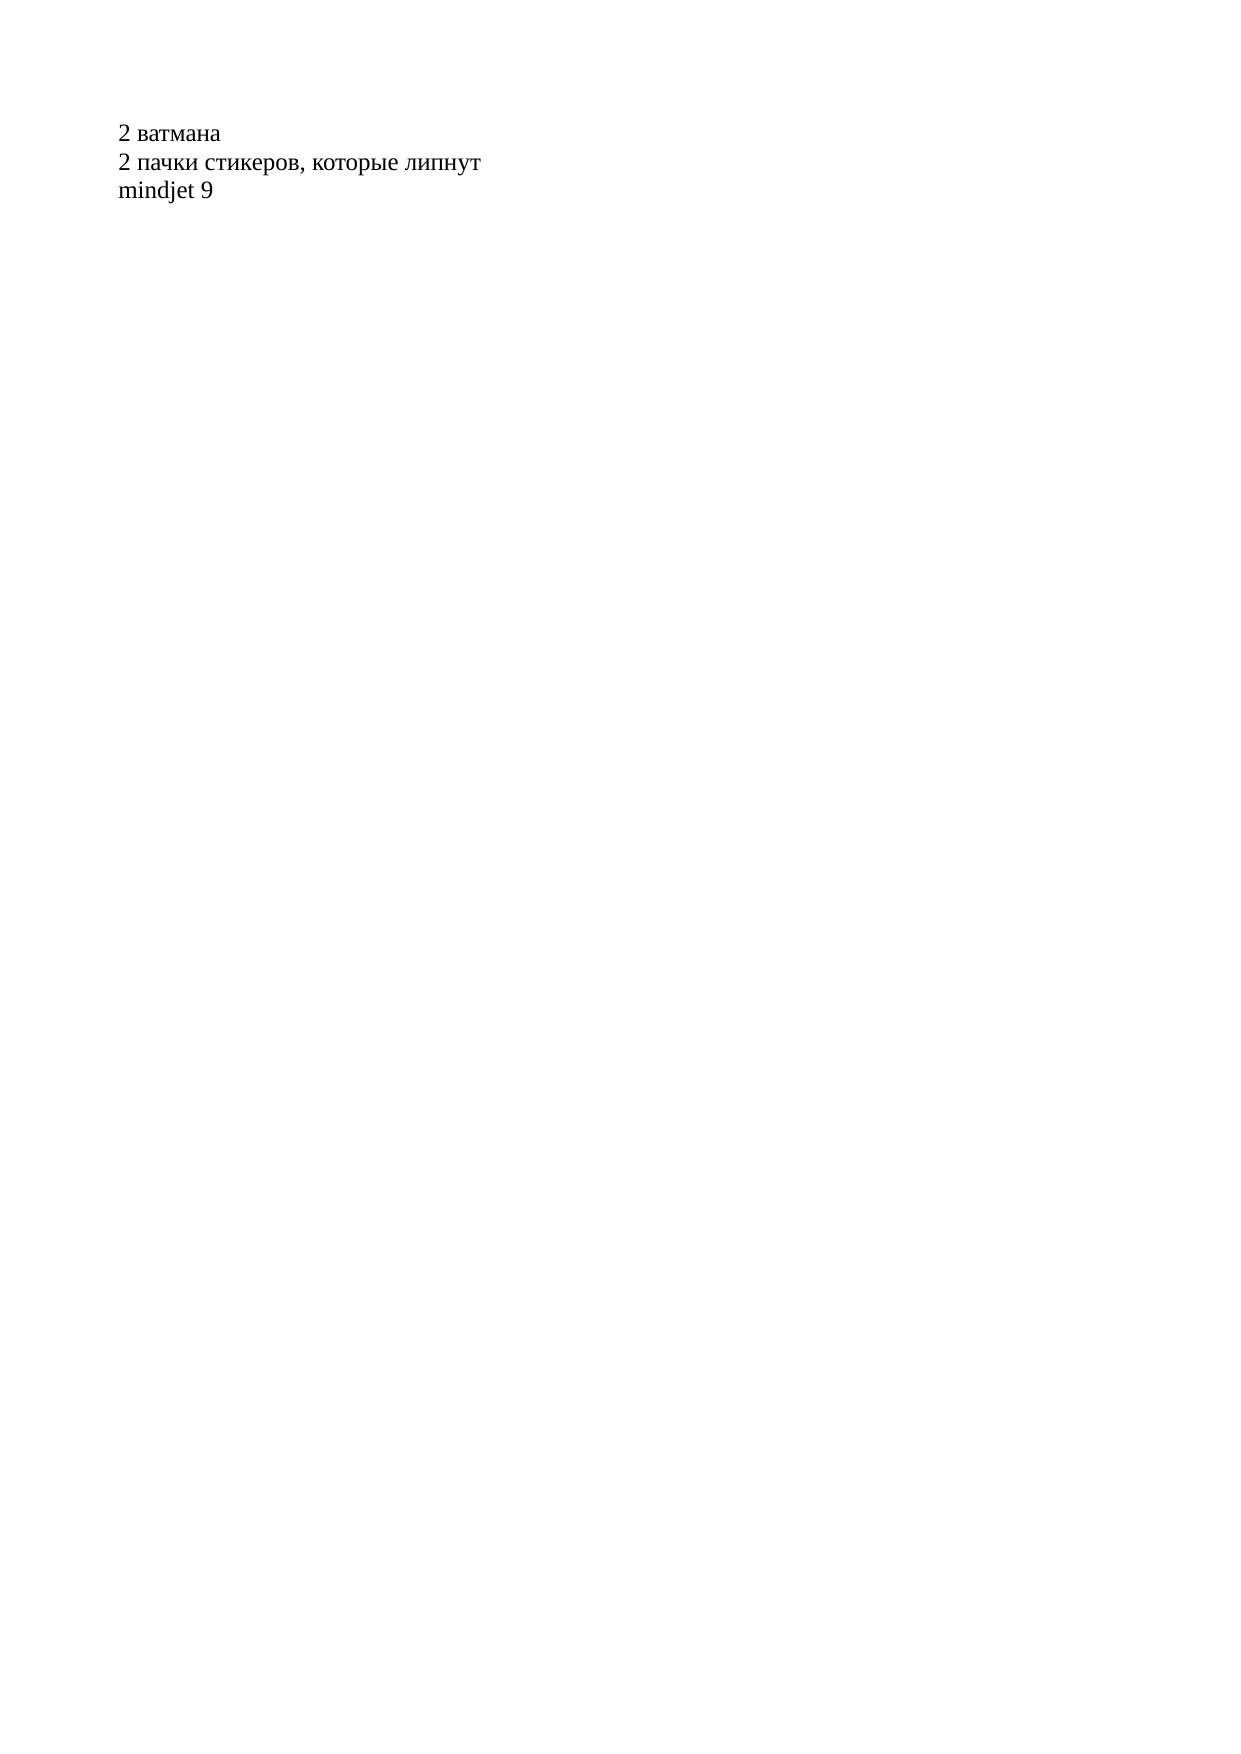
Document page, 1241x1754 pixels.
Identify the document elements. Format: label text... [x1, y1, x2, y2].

text 2 ватмана 2 пачки стикеров, которые липнут mindjet 9 [118, 118, 1122, 204]
